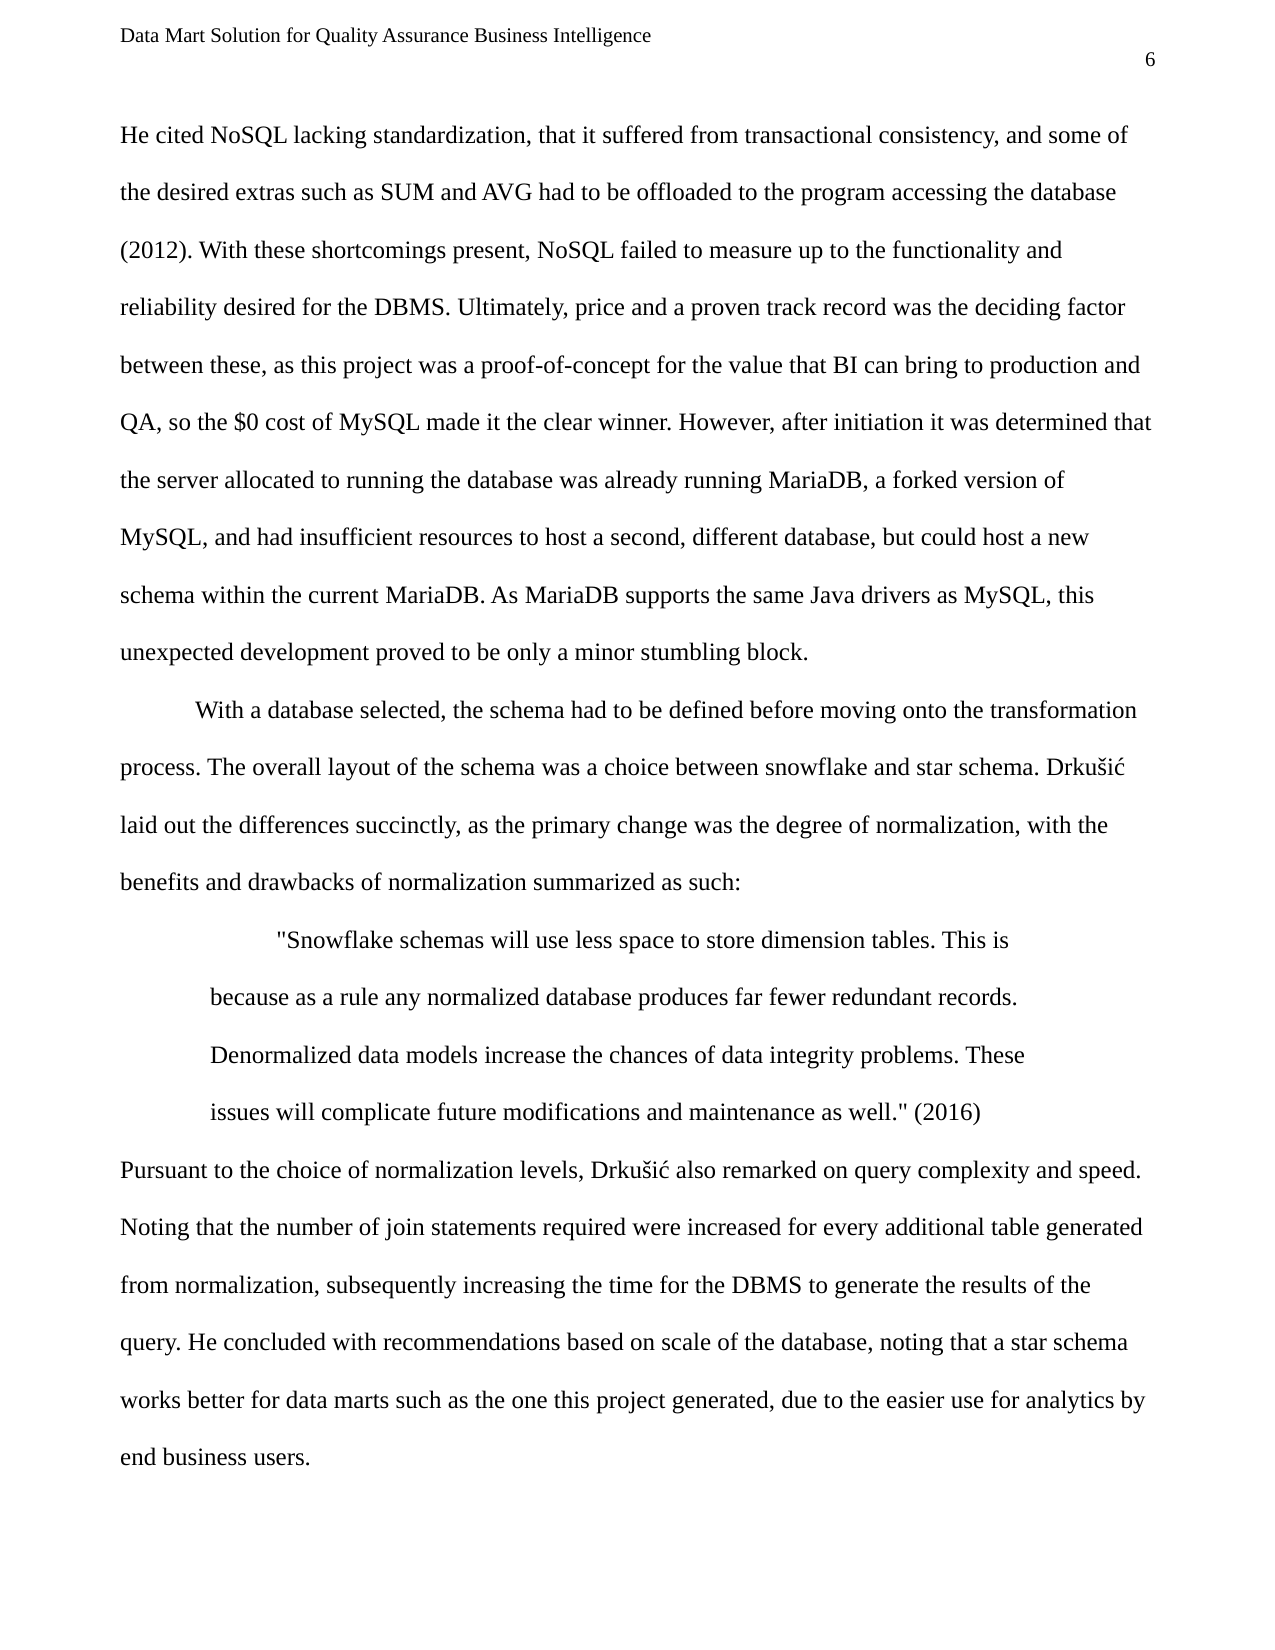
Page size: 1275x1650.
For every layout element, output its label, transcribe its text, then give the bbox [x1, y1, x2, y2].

text "Snowflake schemas will use less space to store dimension tables. This is because as a rule any normalized database produces far fewer redundant records. Denormalized data models increase the chances of data integrity problems. These issues will complicate future modifications and maintenance as well." (2016) [210, 925, 1065, 1126]
text With a database selected, the schema had to be defined before moving onto the transformation process. The overall layout of the schema was a choice between snowflake and star schema. Drkušić laid out the differences succinctly, as the primary change was the degree of normalization, with the benefits and drawbacks of normalization summarized as such: [120, 695, 1155, 896]
text Pursuant to the choice of normalization levels, Drkušić also remarked on query complexity and speed. Noting that the number of join statements required were increased for every additional table generated from normalization, subsequently increasing the time for the DBMS to generate the results of the query. He concluded with recommendations based on scale of the database, noting that a star schema works better for data marts such as the one this project generated, due to the easier use for analytics by end business users. [120, 1155, 1155, 1471]
text He cited NoSQL lacking standardization, that it suffered from transactional consistency, and some of the desired extras such as SUM and AVG had to be offloaded to the program accessing the database (2012). With these shortcomings present, NoSQL failed to measure up to the functionality and reliability desired for the DBMS. Ultimately, price and a proven track record was the deciding factor between these, as this project was a proof-of-concept for the value that BI can bring to production and QA, so the $0 cost of MySQL made it the clear winner. However, after initiation it was determined that the server allocated to running the database was already running MariaDB, a forked version of MySQL, and had insufficient resources to host a second, different database, but could host a new schema within the current MariaDB. As MariaDB supports the same Java drivers as MySQL, this unexpected development proved to be only a minor stumbling block. [120, 120, 1155, 666]
